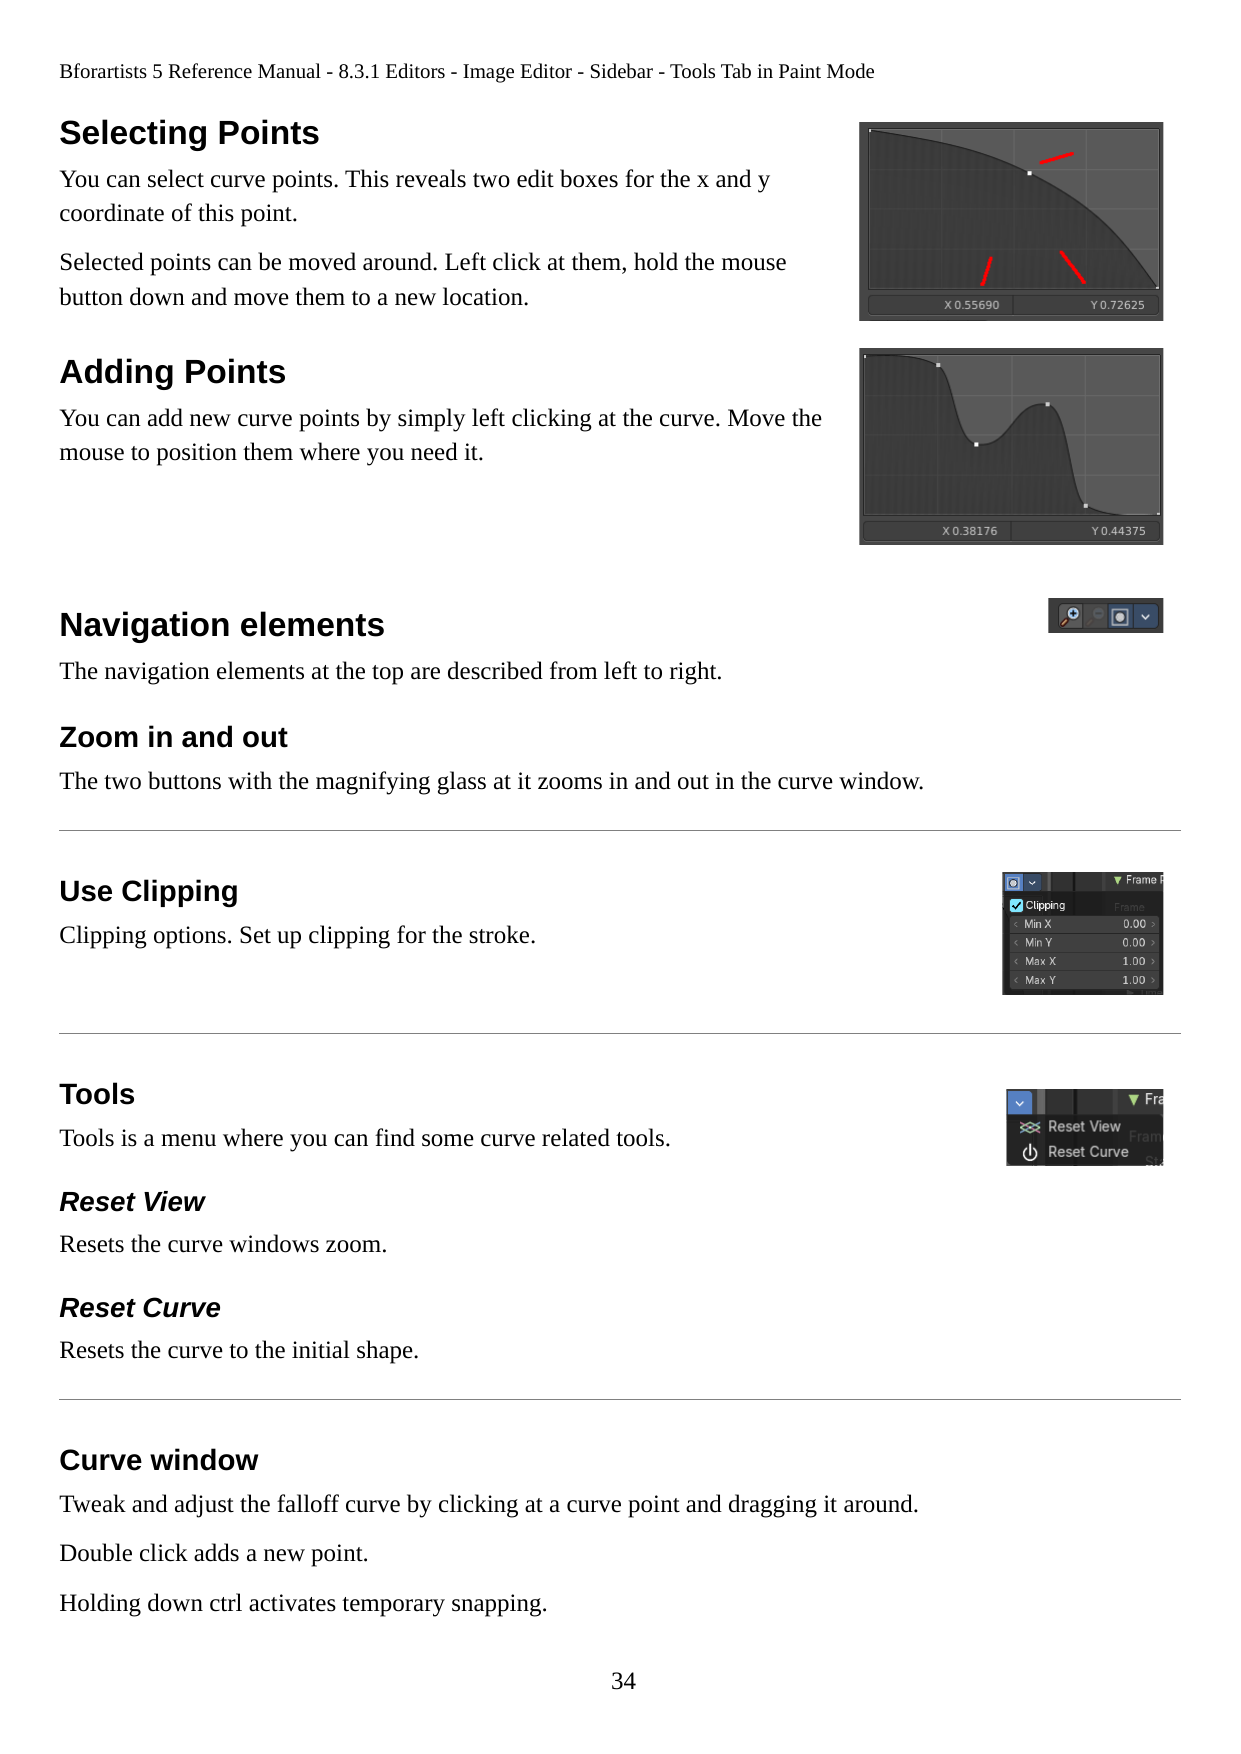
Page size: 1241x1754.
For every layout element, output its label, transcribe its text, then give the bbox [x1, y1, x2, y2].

subtitle Curve window [59, 1443, 1181, 1477]
text Tweak and adjust the falloff curve by clicking at a curve point and dragging it around. [59, 1489, 1181, 1518]
text Tools is a menu where you can find some curve related tools. [59, 1123, 1006, 1152]
subtitle Reset View [59, 1185, 1181, 1217]
picture [859, 348, 1164, 545]
text Holding down ctrl activates temporary snapping. [59, 1588, 1181, 1616]
text You can add new curve points by simply left clicking at the curve. Move the mouse to position them where you need it. [59, 403, 859, 466]
picture [1048, 598, 1164, 633]
subtitle Navigation elements [59, 605, 1181, 644]
text The two buttons with the magnifying glass at it zooms in and out in the curve window. [59, 766, 1181, 795]
subtitle Zoom in and out [59, 720, 1181, 754]
picture [859, 122, 1164, 321]
picture [1002, 872, 1164, 995]
subtitle Selecting Points [59, 113, 1181, 151]
text The navigation elements at the top are described from left to right. [59, 656, 1181, 685]
text Clipping options. Set up clipping for the stroke. [59, 920, 1002, 949]
text Selected points can be moved around. Left click at them, hold the mouse button down and move them to a new location. [59, 247, 859, 311]
subtitle Use Clipping [59, 874, 1002, 908]
picture [1006, 1089, 1164, 1166]
subtitle Reset Curve [59, 1291, 1181, 1323]
subtitle [1164, 352, 1181, 390]
subtitle Adding Points [59, 352, 859, 390]
text Resets the curve windows zoom. [59, 1229, 1181, 1258]
text You can select curve points. This reveals two edit boxes for the x and y coordinate of this point. [59, 164, 859, 227]
subtitle Tools [59, 1077, 1181, 1111]
subtitle [1164, 874, 1181, 908]
text Double click adds a new point. [59, 1538, 1181, 1567]
text Resets the curve to the initial shape. [59, 1335, 1181, 1364]
